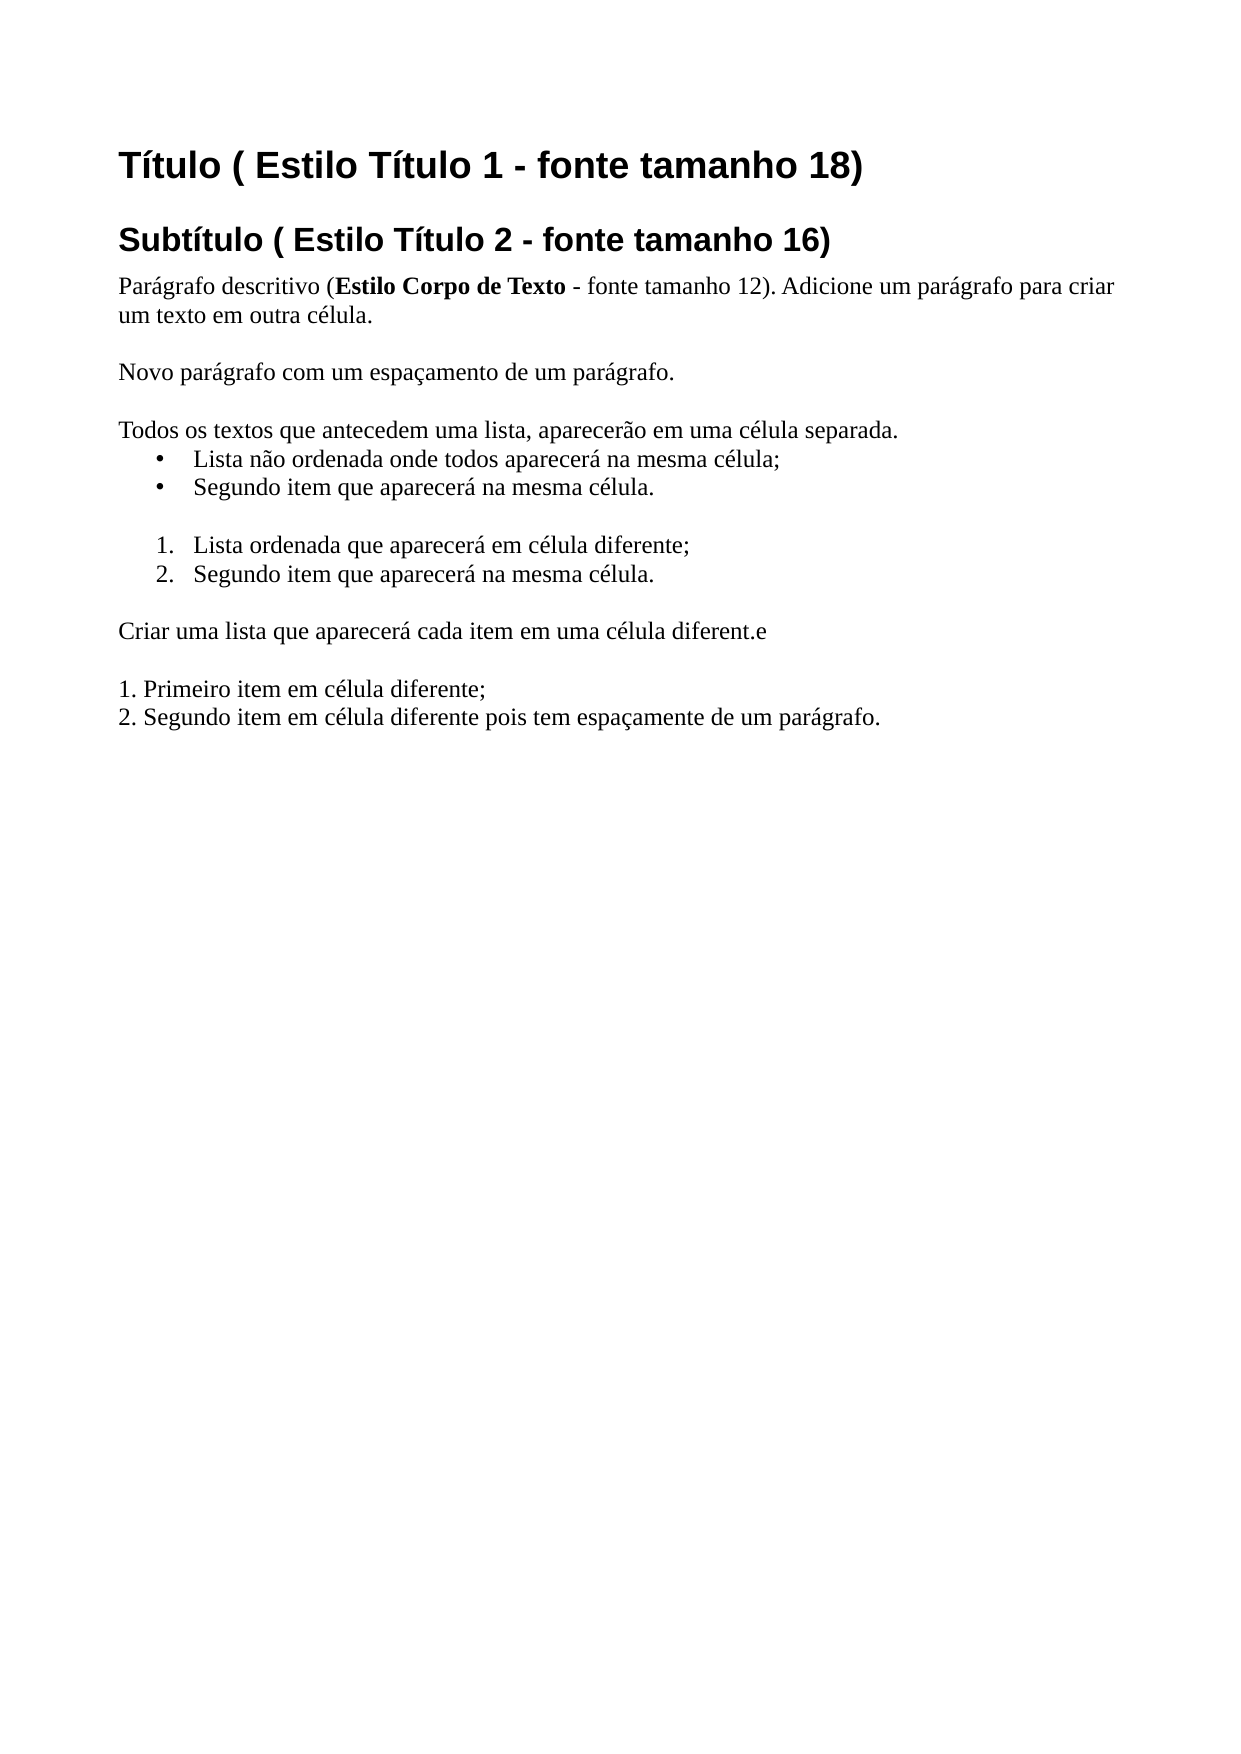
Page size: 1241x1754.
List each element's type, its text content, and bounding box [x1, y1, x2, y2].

subtitle Título ( Estilo Título 1 - fonte tamanho 18) [118, 143, 1122, 187]
text 2. Segundo item em célula diferente pois tem espaçamente de um parágrafo. [118, 702, 1122, 731]
text Novo parágrafo com um espaçamento de um parágrafo. [118, 357, 1122, 386]
list Segundo item que aparecerá na mesma célula. [156, 472, 1122, 501]
text Parágrafo descritivo (Estilo Corpo de Texto - fonte tamanho 12). Adicione um parágrafo para criar um texto em outra célula. [118, 271, 1122, 329]
subtitle Subtítulo ( Estilo Título 2 - fonte tamanho 16) [118, 220, 1122, 259]
text 1. Primeiro item em célula diferente; [118, 674, 1122, 702]
list Lista não ordenada onde todos aparecerá na mesma célula; [156, 444, 1122, 472]
list Segundo item que aparecerá na mesma célula. [156, 559, 1122, 587]
list Lista ordenada que aparecerá em célula diferente; [156, 530, 1122, 559]
text Todos os textos que antecedem uma lista, aparecerão em uma célula separada. [118, 415, 1122, 444]
text Criar uma lista que aparecerá cada item em uma célula diferent.e [118, 616, 1122, 645]
